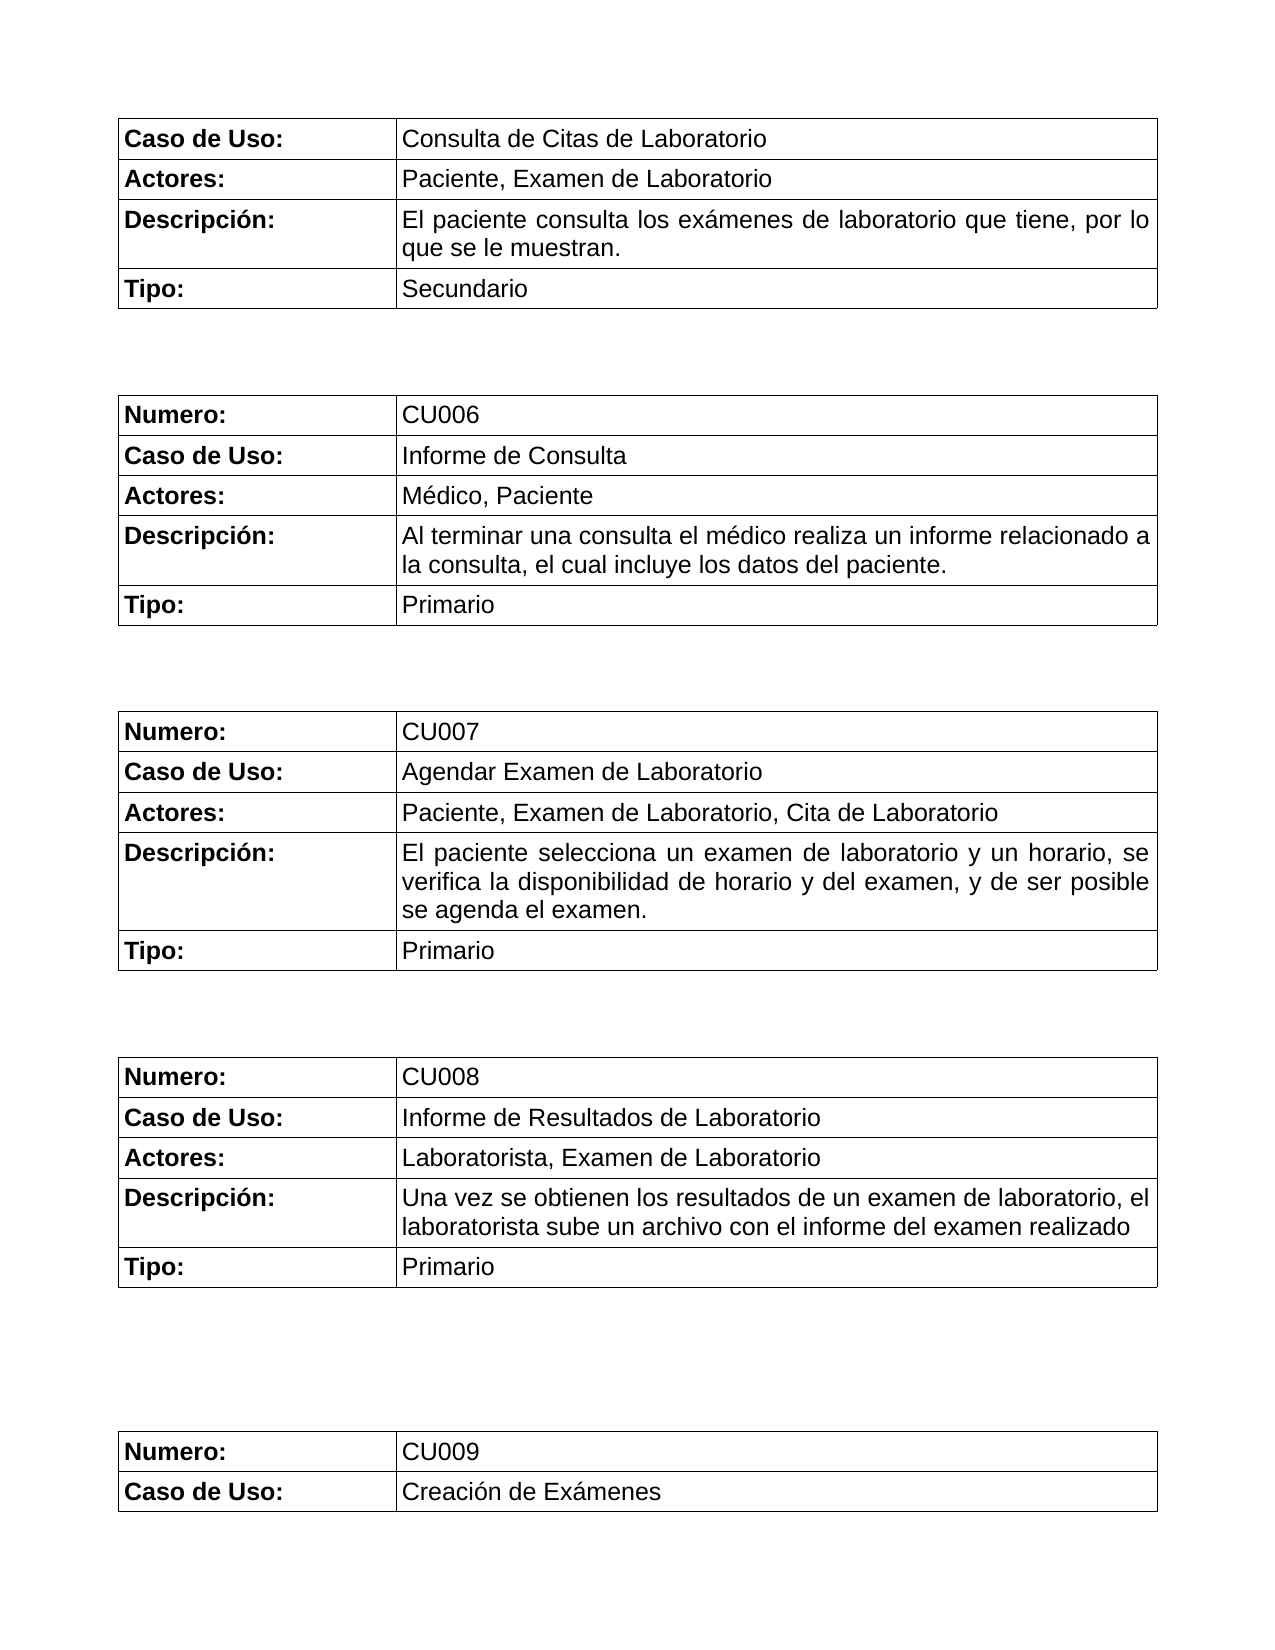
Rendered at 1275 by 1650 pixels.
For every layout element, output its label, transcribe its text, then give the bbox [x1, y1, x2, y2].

table_cell Primario [397, 586, 1157, 625]
table_header Numero: [119, 1432, 396, 1471]
table_cell Tipo: [119, 269, 396, 308]
table_cell Agendar Examen de Laboratorio [397, 752, 1157, 792]
table_cell Informe de Resultados de Laboratorio [397, 1098, 1157, 1137]
table_header CU008 [397, 1058, 1157, 1097]
table_cell Descripción: [119, 1179, 396, 1247]
table_cell Paciente, Examen de Laboratorio, Cita de Laboratorio [397, 793, 1157, 832]
table_cell Laboratorista, Examen de Laboratorio [397, 1138, 1157, 1177]
table_cell Primario [397, 1248, 1157, 1287]
table_cell Paciente, Examen de Laboratorio [397, 160, 1157, 199]
table_cell Tipo: [119, 586, 396, 625]
table_cell Descripción: [119, 833, 396, 930]
table_cell Consulta de Citas de Laboratorio [397, 119, 1157, 158]
table_cell Actores: [119, 1138, 396, 1177]
table_cell Actores: [119, 160, 396, 199]
table_cell Secundario [397, 269, 1157, 308]
table_cell Descripción: [119, 200, 396, 268]
table_header CU007 [397, 712, 1157, 751]
table_cell Caso de Uso: [119, 752, 396, 792]
table_header CU009 [397, 1432, 1157, 1471]
table_cell El paciente consulta los exámenes de laboratorio que tiene, por lo que se le muestran. [397, 200, 1157, 268]
table_cell Informe de Consulta [397, 436, 1157, 475]
table_cell Médico, Paciente [397, 476, 1157, 515]
table_header CU006 [397, 396, 1157, 435]
table_cell Primario [397, 931, 1157, 970]
table_header Numero: [119, 396, 396, 435]
table_cell Tipo: [119, 931, 396, 970]
table_cell Caso de Uso: [119, 1098, 396, 1137]
table_cell Actores: [119, 476, 396, 515]
table_cell Al terminar una consulta el médico realiza un informe relacionado a la consulta, el cual incluye los datos del paciente. [397, 516, 1157, 584]
table_cell Actores: [119, 793, 396, 832]
table_cell Creación de Exámenes [397, 1472, 1157, 1511]
table_cell Caso de Uso: [119, 1472, 396, 1511]
table_cell Tipo: [119, 1248, 396, 1287]
table_header Numero: [119, 712, 396, 751]
table_header Numero: [119, 1058, 396, 1097]
table_cell Caso de Uso: [119, 119, 396, 158]
table_cell El paciente selecciona un examen de laboratorio y un horario, se verifica la disponibilidad de horario y del examen, y de ser posible se agenda el examen. [397, 833, 1157, 930]
table_cell Una vez se obtienen los resultados de un examen de laboratorio, el laboratorista sube un archivo con el informe del examen realizado [397, 1179, 1157, 1247]
table_cell Descripción: [119, 516, 396, 584]
table_cell Caso de Uso: [119, 436, 396, 475]
